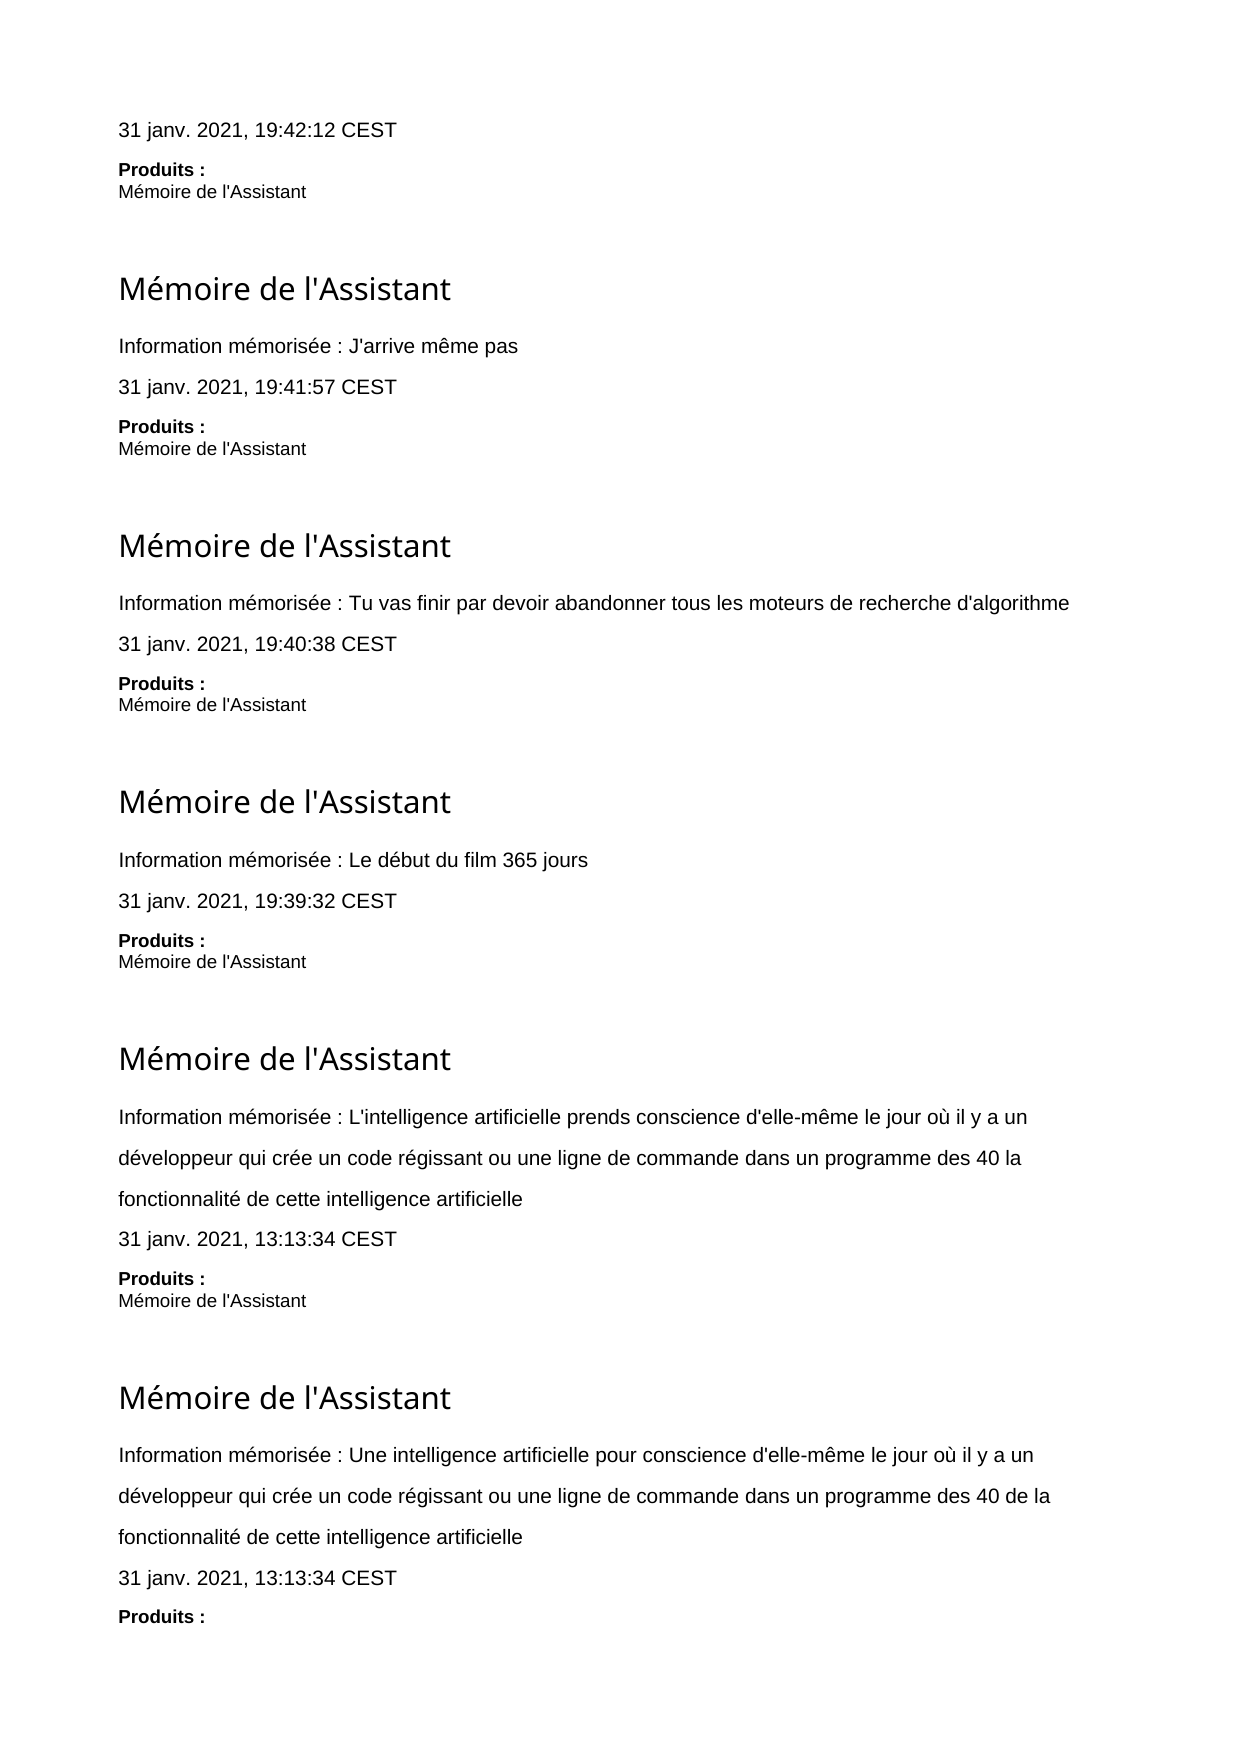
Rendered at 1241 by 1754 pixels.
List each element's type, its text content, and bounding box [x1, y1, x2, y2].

text Produits : [118, 1606, 1122, 1628]
text 31 janv. 2021, 13:13:34 CEST [118, 1565, 1122, 1589]
text 31 janv. 2021, 19:41:57 CEST [118, 375, 1122, 399]
text Produits : [118, 929, 1122, 951]
text 31 janv. 2021, 13:13:34 CEST [118, 1227, 1122, 1251]
text Information mémorisée : J'arrive même pas [118, 334, 1122, 358]
text Mémoire de l'Assistant [118, 180, 1122, 202]
text 31 janv. 2021, 19:39:32 CEST [118, 889, 1122, 913]
text Information mémorisée : Le début du film 365 jours [118, 848, 1122, 872]
text Produits : [118, 159, 1122, 180]
text Mémoire de l'Assistant [118, 1289, 1122, 1311]
text Mémoire de l'Assistant [118, 1376, 1122, 1418]
text Produits : [118, 1268, 1122, 1289]
text Produits : [118, 673, 1122, 694]
text Information mémorisée : Tu vas finir par devoir abandonner tous les moteurs de recherche d'algorithme [118, 591, 1122, 615]
text Produits : [118, 416, 1122, 437]
text Mémoire de l'Assistant [118, 1037, 1122, 1080]
text Mémoire de l'Assistant [118, 523, 1122, 566]
text Mémoire de l'Assistant [118, 694, 1122, 716]
text 31 janv. 2021, 19:42:12 CEST [118, 118, 1122, 142]
text Mémoire de l'Assistant [118, 780, 1122, 823]
text 31 janv. 2021, 19:40:38 CEST [118, 632, 1122, 656]
text Mémoire de l'Assistant [118, 437, 1122, 459]
text Mémoire de l'Assistant [118, 267, 1122, 309]
text Mémoire de l'Assistant [118, 951, 1122, 973]
text Information mémorisée : Une intelligence artificielle pour conscience d'elle-même le jour où il y a un développeur qui crée un code régissant ou une ligne de commande dans un programme des 40 de la fonctionnalité de cette intelligence artificielle [118, 1443, 1122, 1549]
text Information mémorisée : L'intelligence artificielle prends conscience d'elle-même le jour où il y a un développeur qui crée un code régissant ou une ligne de commande dans un programme des 40 la fonctionnalité de cette intelligence artificielle [118, 1105, 1122, 1210]
